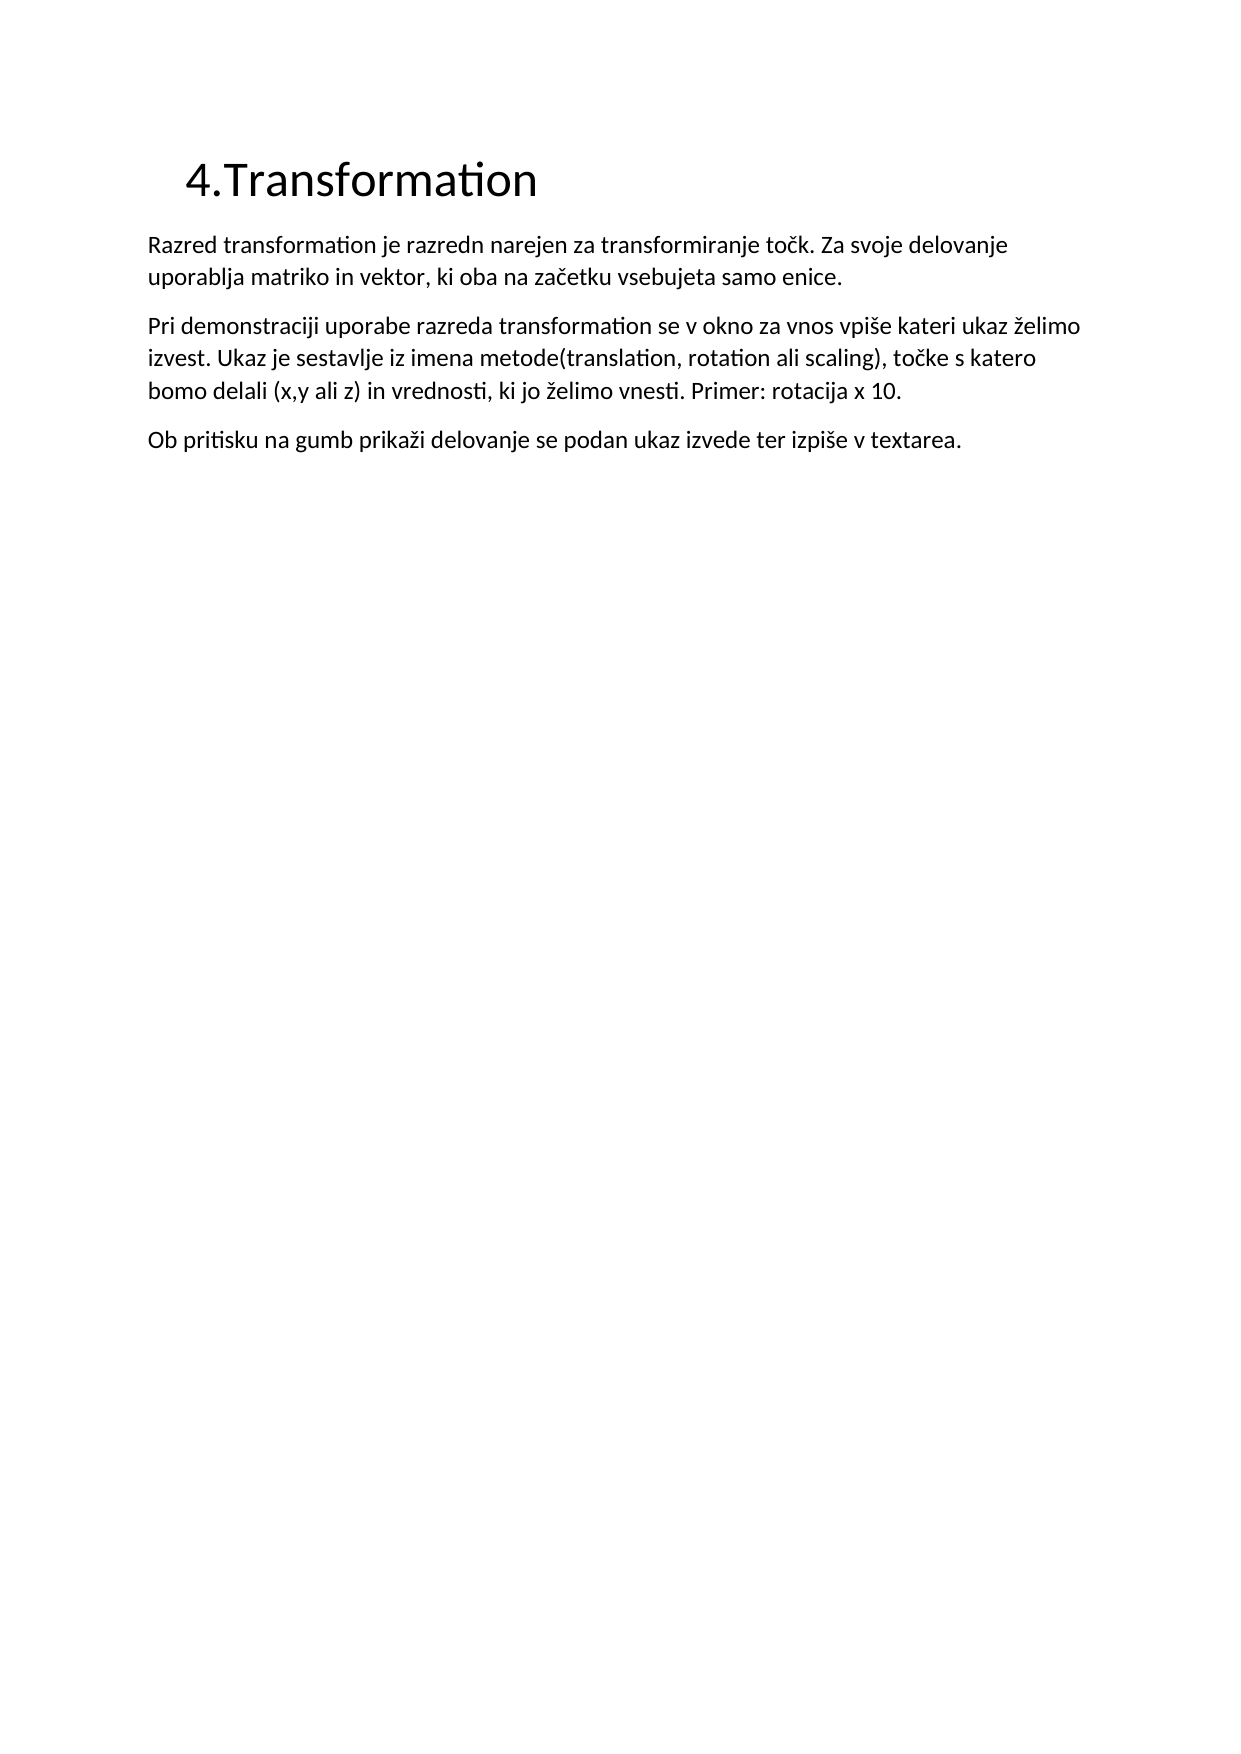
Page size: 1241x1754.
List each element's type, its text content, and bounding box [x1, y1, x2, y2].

text Pri demonstraciji uporabe razreda transformation se v okno za vnos vpiše kateri ukaz želimo izvest. Ukaz je sestavlje iz imena metode(translation, rotation ali scaling), točke s katero bomo delali (x,y ali z) in vrednosti, ki jo želimo vnesti. Primer: rotacija x 10. [148, 310, 1093, 405]
list Transformation [185, 148, 1093, 209]
text Ob pritisku na gumb prikaži delovanje se podan ukaz izvede ter izpiše v textarea. [148, 424, 1093, 454]
text Razred transformation je razredn narejen za transformiranje točk. Za svoje delovanje uporablja matriko in vektor, ki oba na začetku vsebujeta samo enice. [148, 229, 1093, 292]
